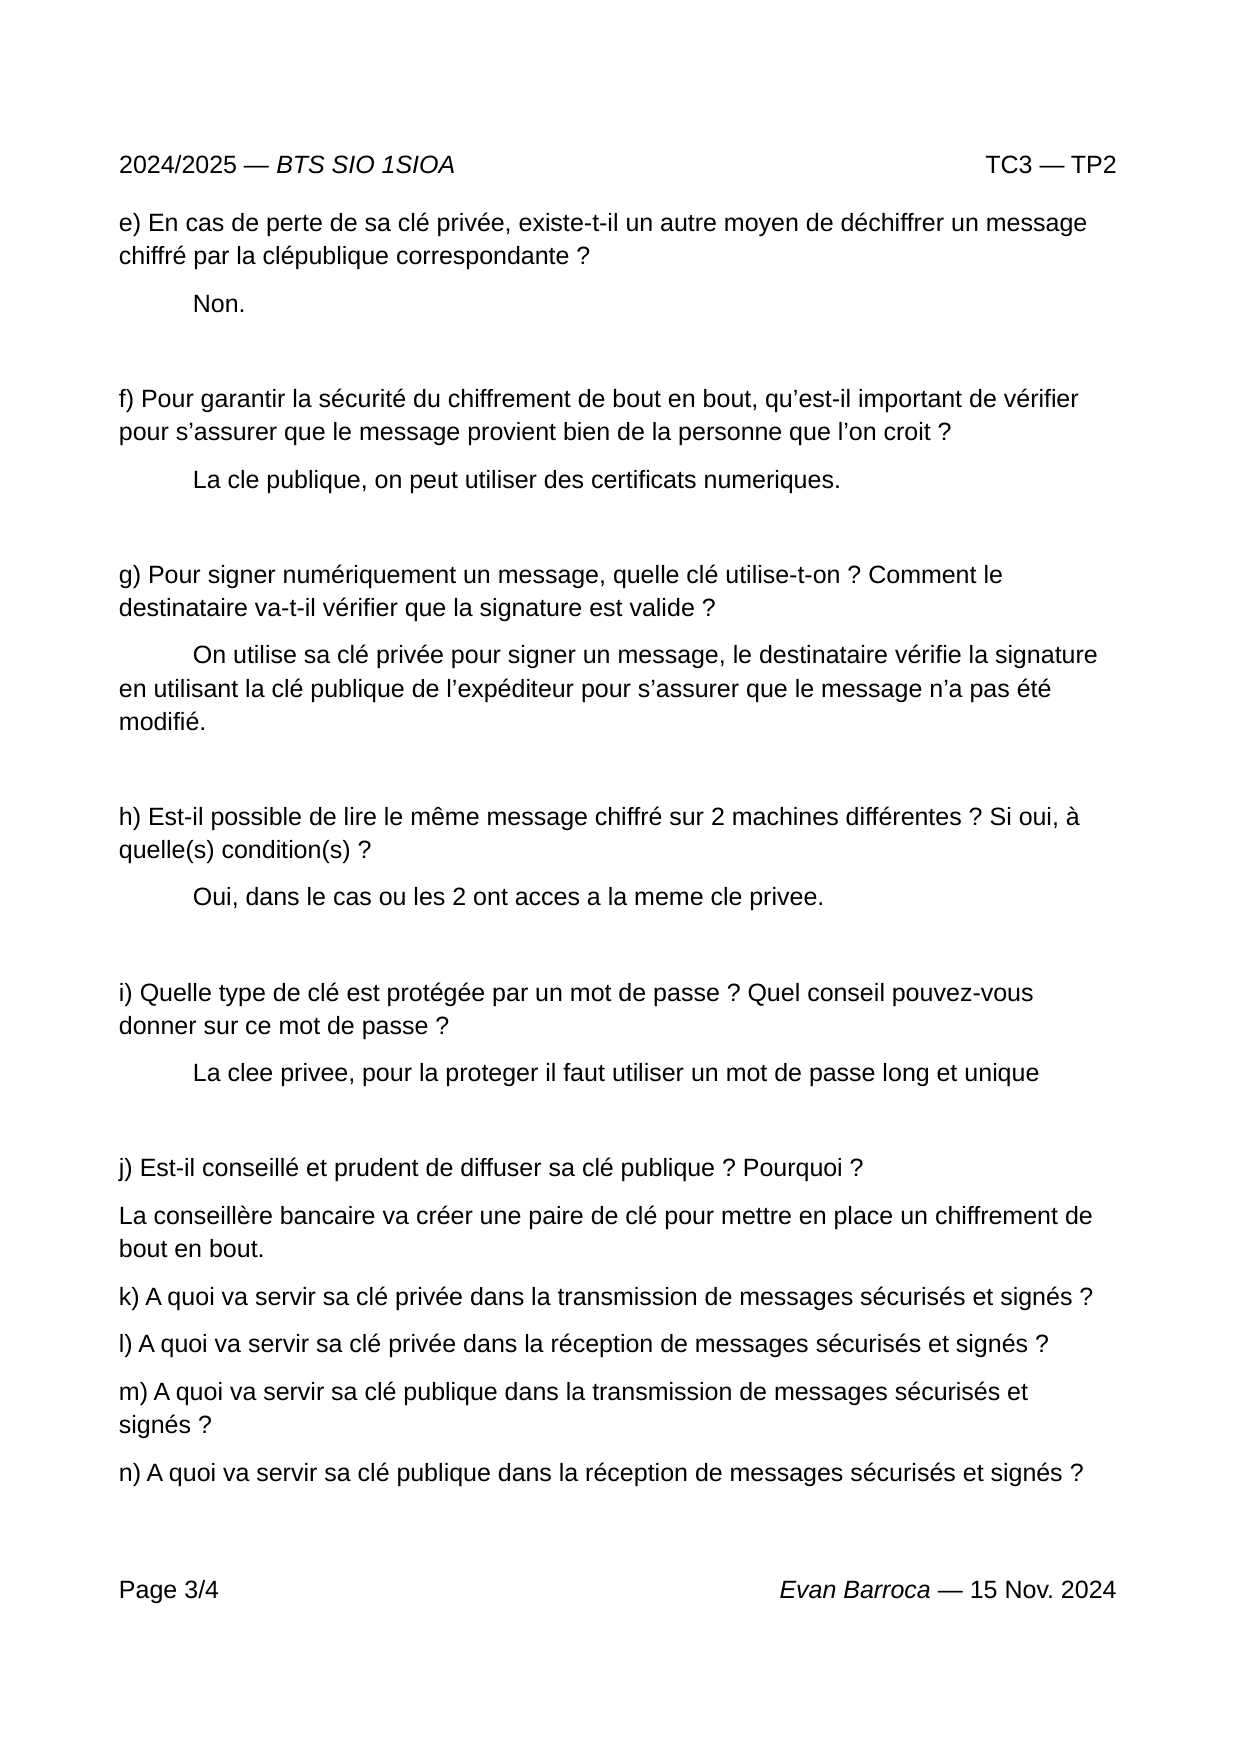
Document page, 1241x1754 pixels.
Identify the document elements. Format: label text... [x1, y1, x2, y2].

text La clee privee, pour la proteger il faut utiliser un mot de passe long et unique [119, 1058, 1117, 1087]
text i) Quelle type de clé est protégée par un mot de passe ? Quel conseil pouvez-vous donner sur ce mot de passe ? [119, 978, 1117, 1039]
text La conseillère bancaire va créer une paire de clé pour mettre en place un chiffrement de bout en bout. [119, 1201, 1117, 1263]
text l) A quoi va servir sa clé privée dans la réception de messages sécurisés et signés ? [119, 1329, 1117, 1358]
text n) A quoi va servir sa clé publique dans la réception de messages sécurisés et signés ? [119, 1457, 1117, 1486]
text f) Pour garantir la sécurité du chiffrement de bout en bout, qu’est-il important de vérifier pour s’assurer que le message provient bien de la personne que l’on croit ? [119, 384, 1117, 446]
text On utilise sa clé privée pour signer un message, le destinataire vérifie la signature en utilisant la clé publique de l’expéditeur pour s’assurer que le message n’a pas été modifié. [119, 641, 1117, 735]
text g) Pour signer numériquement un message, quelle clé utilise-t-on ? Comment le destinataire va-t-il vérifier que la signature est valide ? [119, 560, 1117, 622]
text j) Est-il conseillé et prudent de diffuser sa clé publique ? Pourquoi ? [119, 1153, 1117, 1182]
text e) En cas de perte de sa clé privée, existe-t-il un autre moyen de déchiffrer un message chiffré par la clépublique correspondante ? [119, 208, 1117, 270]
text Oui, dans le cas ou les 2 ont acces a la meme cle privee. [119, 882, 1117, 911]
text k) A quoi va servir sa clé privée dans la transmission de messages sécurisés et signés ? [119, 1282, 1117, 1310]
text m) A quoi va servir sa clé publique dans la transmission de messages sécurisés et signés ? [119, 1377, 1117, 1439]
text Non. [119, 289, 1117, 318]
text h) Est-il possible de lire le même message chiffré sur 2 machines différentes ? Si oui, à quelle(s) condition(s) ? [119, 802, 1117, 863]
text La cle publique, on peut utiliser des certificats numeriques. [119, 465, 1117, 493]
